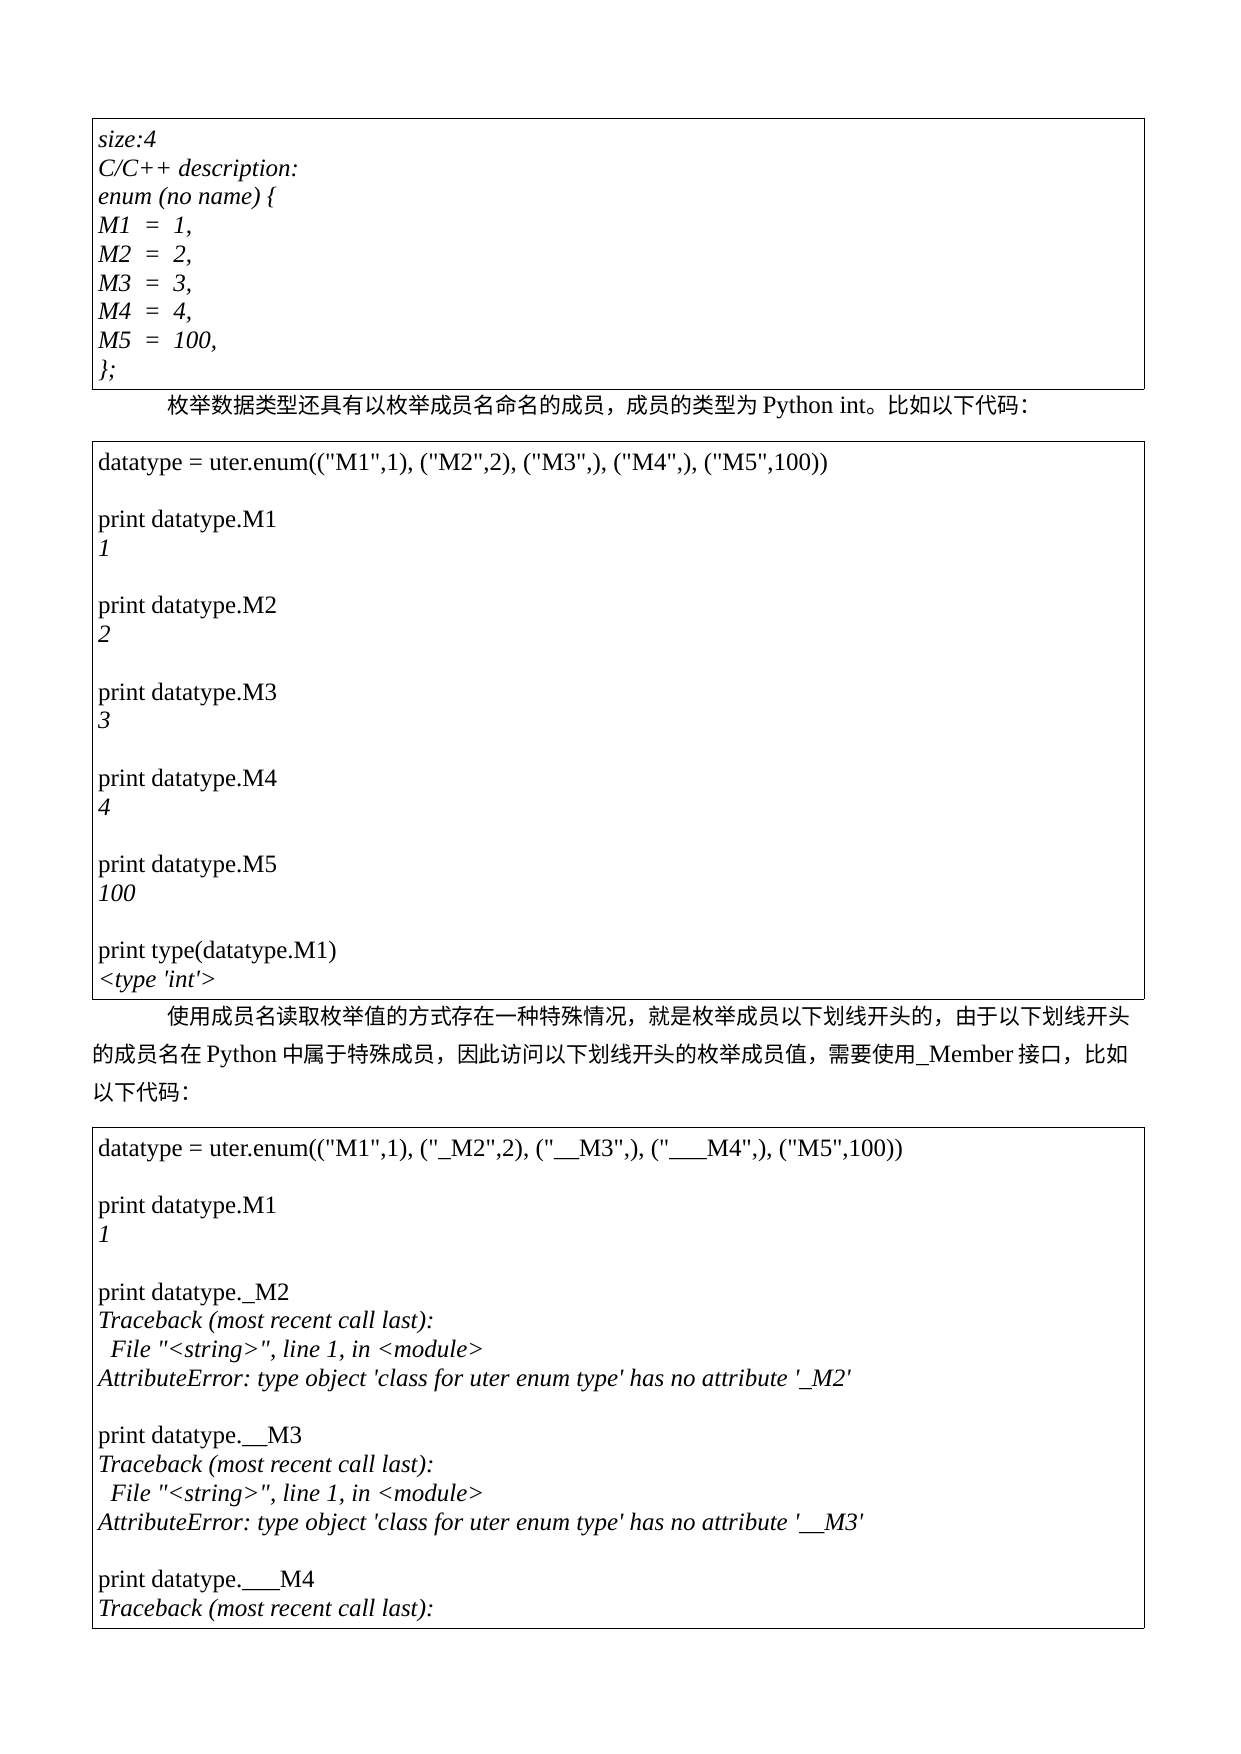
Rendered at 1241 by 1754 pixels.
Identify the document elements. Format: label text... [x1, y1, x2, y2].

table_header datatype = uter.enum(("M1",1), ("M2",2), ("M3",), ("M4",), ("M5",100)) print datatype.M1 1 print datatype.M2 2 print datatype.M3 3 print datatype.M4 4 print datatype.M5 100 print type(datatype.M1) <type 'int'> [93, 442, 1144, 999]
text 枚举数据类型还具有以枚举成员名命名的成员，成员的类型为Python int。比如以下代码： [92, 390, 1144, 420]
text 使用成员名读取枚举值的方式存在一种特殊情况，就是枚举成员以下划线开头的，由于以下划线开头的成员名在Python中属于特殊成员，因此访问以下划线开头的枚举成员值，需要使用_Member接口，比如以下代码： [92, 1000, 1144, 1106]
table_header datatype = uter.enum(("M1",1), ("_M2",2), ("__M3",), ("___M4",), ("M5",100)) print datatype.M1 1 print datatype._M2 Traceback (most recent call last): File "<string>", line 1, in <module> AttributeError: type object 'class for uter enum type' has no attribute '_M2' print datatype.__M3 Traceback (most recent call last): File "<string>", line 1, in <module> AttributeError: type object 'class for uter enum type' has no attribute '__M3' print datatype.___M4 Traceback (most recent call last): [93, 1128, 1144, 1628]
table_header size:4 C/C++ description: enum (no name) { M1 = 1, M2 = 2, M3 = 3, M4 = 4, M5 = 100, }; [93, 119, 1144, 388]
